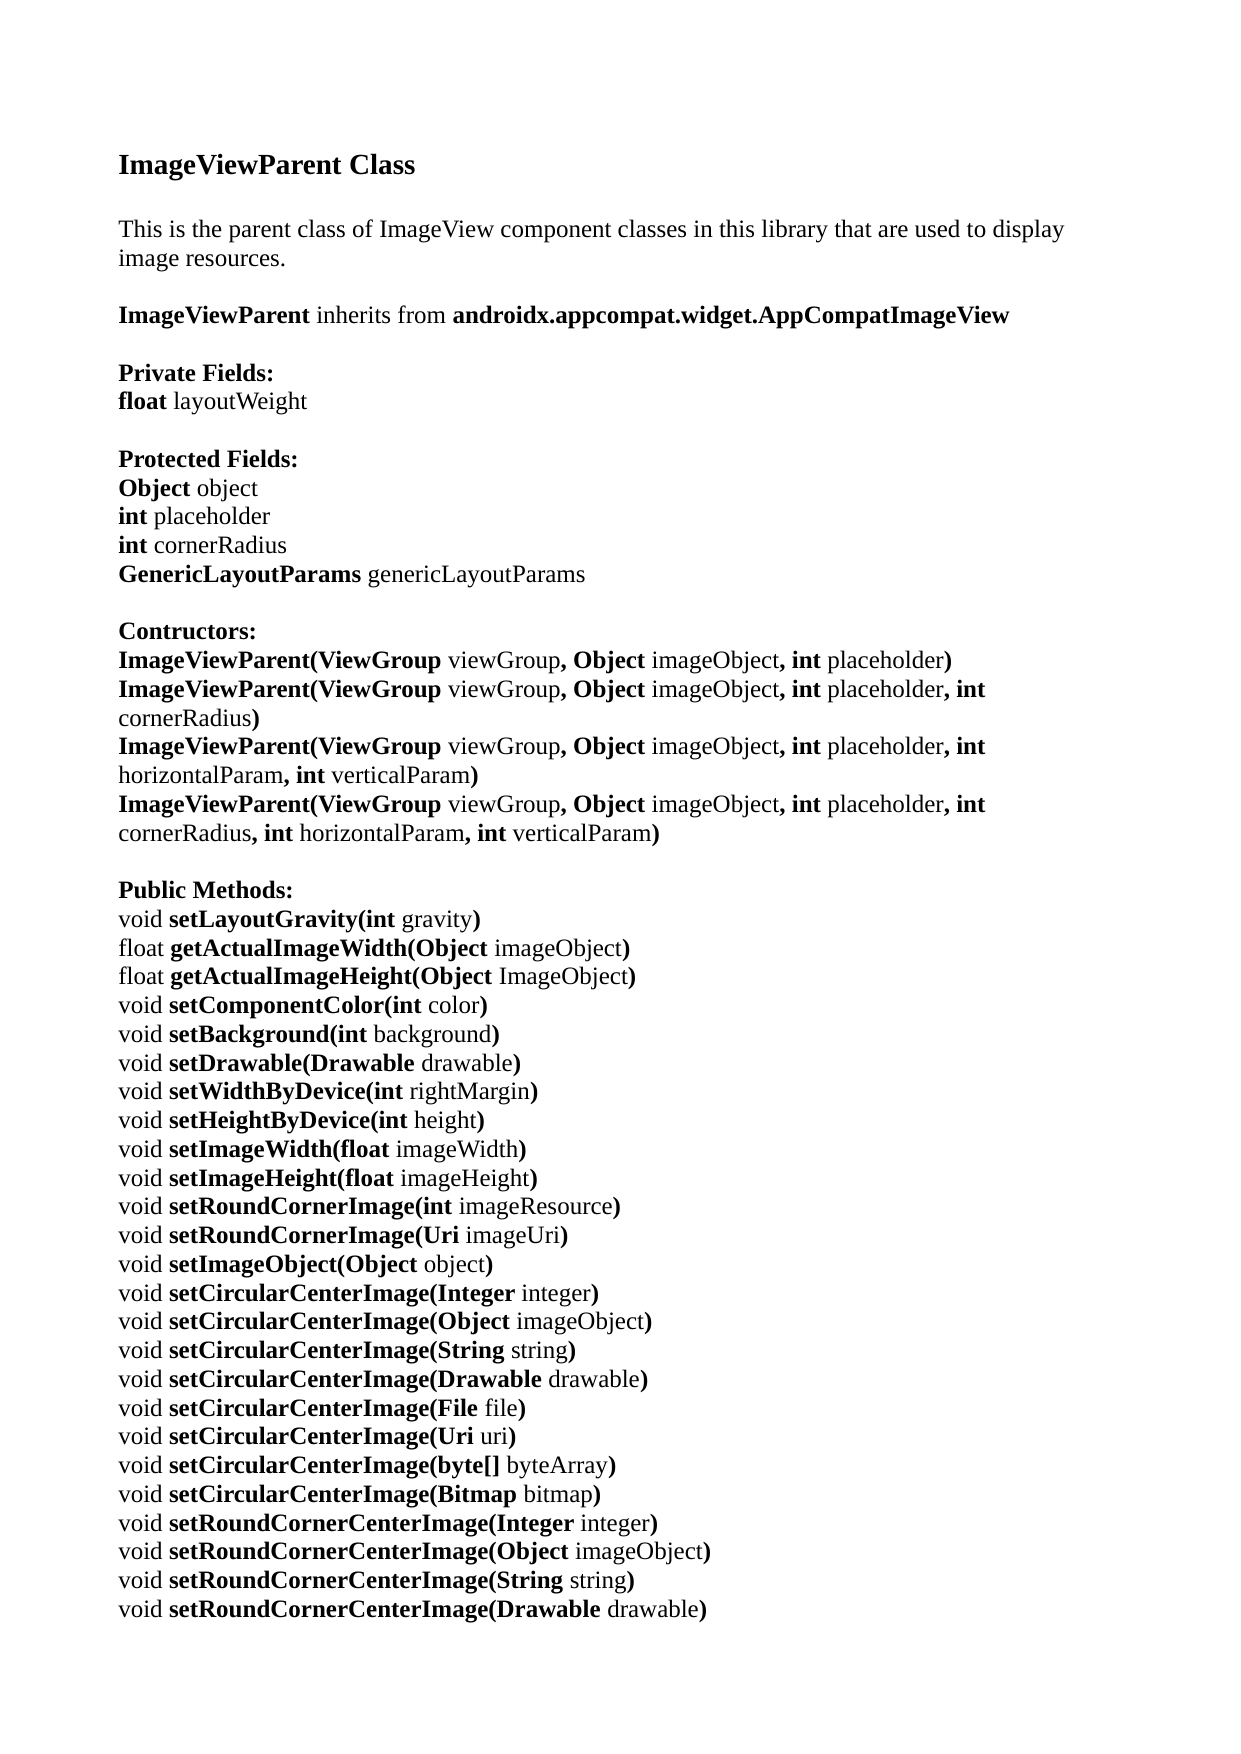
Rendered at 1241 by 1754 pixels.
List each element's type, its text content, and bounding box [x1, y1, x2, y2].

text ImageViewParent(ViewGroup viewGroup, Object imageObject, int placeholder, int horizontalParam, int verticalParam) [118, 731, 1122, 789]
text void setCircularCenterImage(Integer integer) [118, 1278, 1122, 1306]
text void setRoundCornerCenterImage(Integer integer) [118, 1508, 1122, 1536]
text void setRoundCornerCenterImage(String string) [118, 1565, 1122, 1594]
text ImageViewParent(ViewGroup viewGroup, Object imageObject, int placeholder) [118, 645, 1122, 674]
text void setCircularCenterImage(Object imageObject) [118, 1306, 1122, 1335]
text int placeholder [118, 501, 1122, 530]
text void setWidthByDevice(int rightMargin) [118, 1076, 1122, 1105]
text void setImageHeight(float imageHeight) [118, 1163, 1122, 1191]
text This is the parent class of ImageView component classes in this library that are used to display image resources. [118, 214, 1122, 271]
text Contructors: [118, 616, 1122, 645]
text float getActualImageWidth(Object imageObject) [118, 933, 1122, 961]
text void setRoundCornerCenterImage(Object imageObject) [118, 1536, 1122, 1565]
text void setRoundCornerImage(Uri imageUri) [118, 1220, 1122, 1249]
text void setRoundCornerImage(int imageResource) [118, 1191, 1122, 1220]
text void setCircularCenterImage(String string) [118, 1335, 1122, 1364]
text Private Fields: [118, 358, 1122, 386]
text ImageViewParent Class [118, 147, 1122, 180]
text ImageViewParent(ViewGroup viewGroup, Object imageObject, int placeholder, int cornerRadius, int horizontalParam, int verticalParam) [118, 789, 1122, 846]
text void setCircularCenterImage(byte[] byteArray) [118, 1450, 1122, 1479]
text float getActualImageHeight(Object ImageObject) [118, 961, 1122, 990]
text ImageViewParent(ViewGroup viewGroup, Object imageObject, int placeholder, int cornerRadius) [118, 674, 1122, 731]
text float layoutWeight [118, 386, 1122, 415]
text void setComponentColor(int color) [118, 990, 1122, 1019]
text void setCircularCenterImage(Bitmap bitmap) [118, 1479, 1122, 1508]
text GenericLayoutParams genericLayoutParams [118, 559, 1122, 588]
text Public Methods: [118, 875, 1122, 904]
text void setCircularCenterImage(Drawable drawable) [118, 1364, 1122, 1393]
text Protected Fields: [118, 444, 1122, 473]
text void setImageObject(Object object) [118, 1249, 1122, 1278]
text Object object [118, 473, 1122, 501]
text void setLayoutGravity(int gravity) [118, 904, 1122, 933]
text void setDrawable(Drawable drawable) [118, 1048, 1122, 1076]
text void setRoundCornerCenterImage(Drawable drawable) [118, 1594, 1122, 1623]
text void setCircularCenterImage(File file) [118, 1393, 1122, 1421]
text int cornerRadius [118, 530, 1122, 559]
text void setCircularCenterImage(Uri uri) [118, 1421, 1122, 1450]
text void setBackground(int background) [118, 1019, 1122, 1048]
text void setImageWidth(float imageWidth) [118, 1134, 1122, 1163]
text void setHeightByDevice(int height) [118, 1105, 1122, 1134]
text ImageViewParent inherits from androidx.appcompat.widget.AppCompatImageView [118, 300, 1122, 329]
